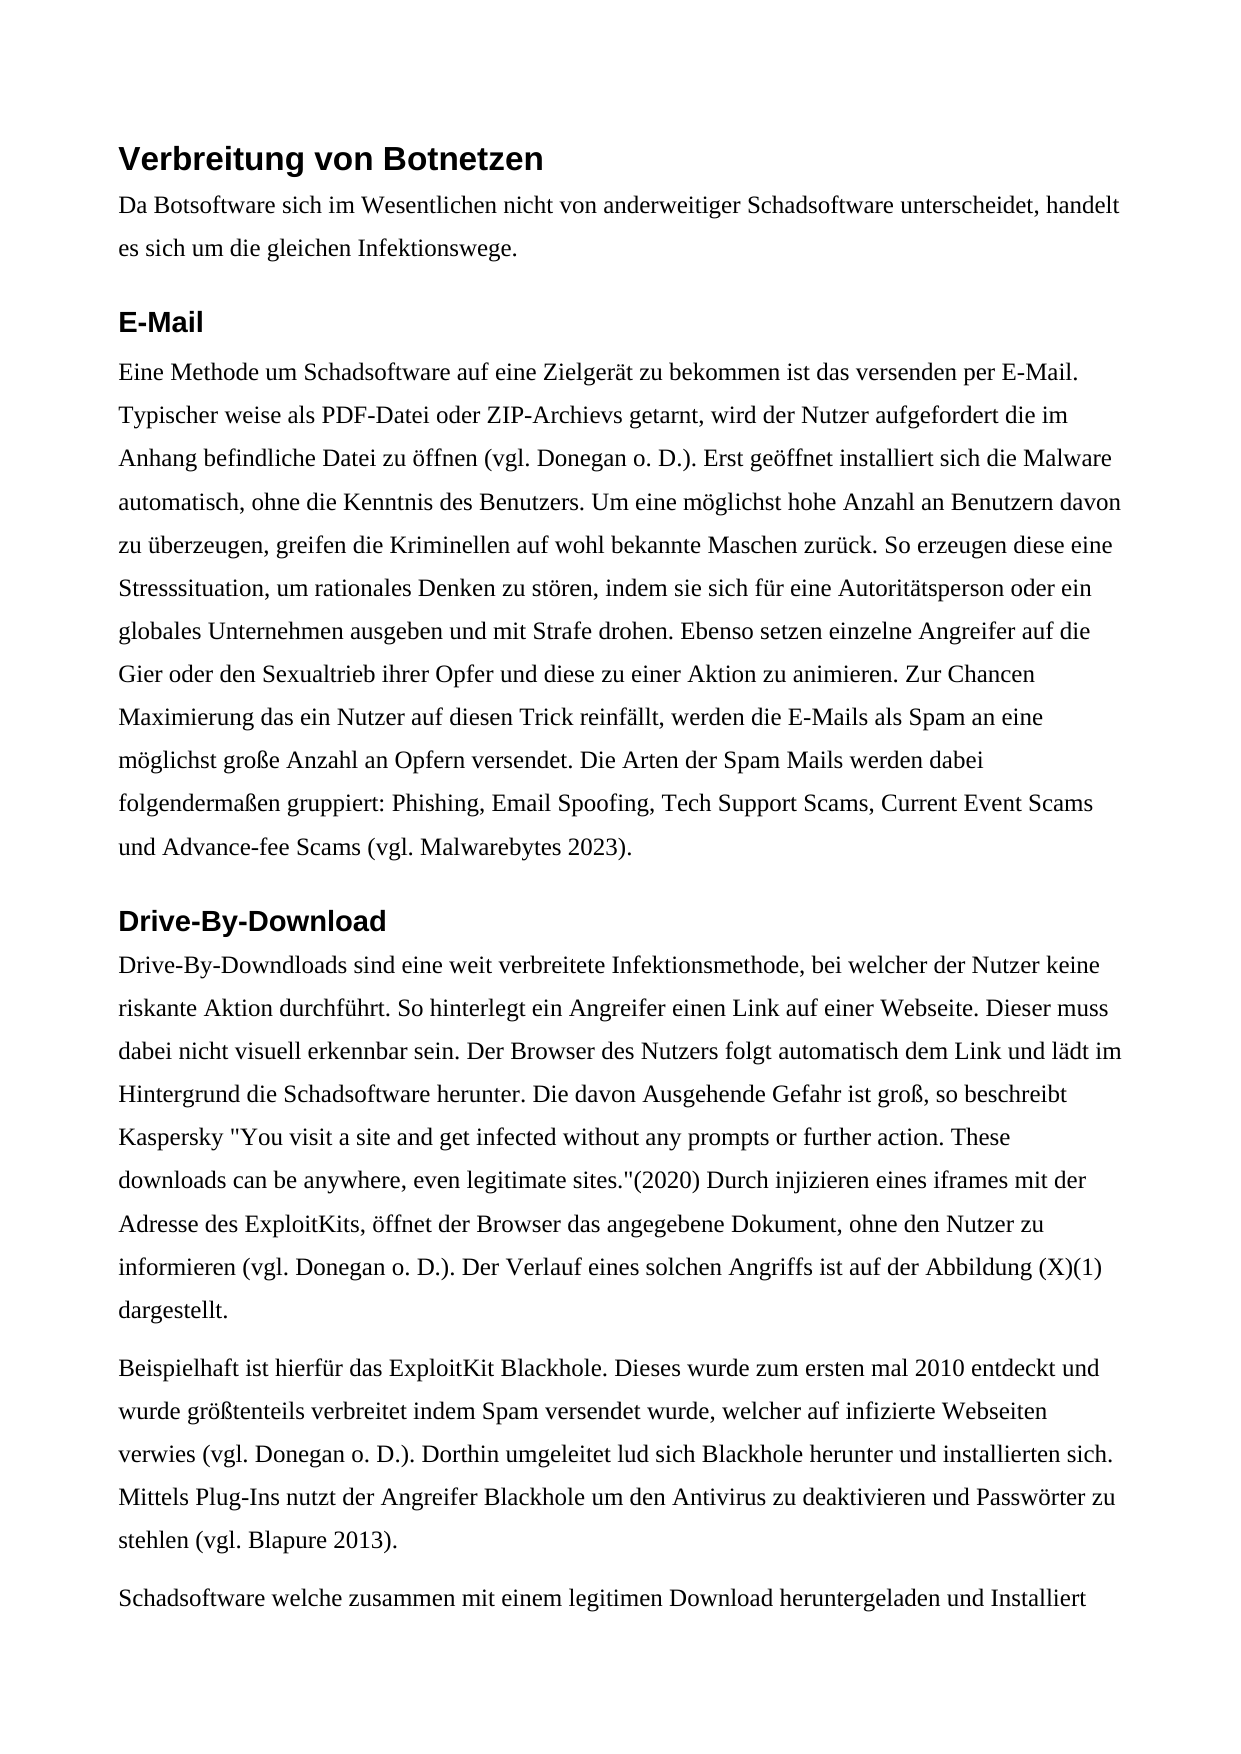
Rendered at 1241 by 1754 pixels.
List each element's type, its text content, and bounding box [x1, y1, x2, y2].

text Beispielhaft ist hierfür das ExploitKit Blackhole. Dieses wurde zum ersten mal 2010 entdeckt und wurde größtenteils verbreitet indem Spam versendet wurde, welcher auf infizierte Webseiten verwies (vgl. Donegan o. D.). Dorthin umgeleitet lud sich Blackhole herunter und installierten sich. Mittels Plug-Ins nutzt der Angreifer Blackhole um den Antivirus zu deaktivieren und Passwörter zu stehlen (vgl. Blapure 2013). [118, 1353, 1122, 1554]
subtitle E-Mail [118, 305, 1122, 339]
text Schadsoftware welche zusammen mit einem legitimen Download heruntergeladen und Installiert [118, 1583, 1122, 1612]
text Eine Methode um Schadsoftware auf eine Zielgerät zu bekommen ist das versenden per E-Mail. Typischer weise als PDF-Datei oder ZIP-Archievs getarnt, wird der Nutzer aufgefordert die im Anhang befindliche Datei zu öffnen (vgl. Donegan o. D.). Erst geöffnet installiert sich die Malware automatisch, ohne die Kenntnis des Benutzers. Um eine möglichst hohe Anzahl an Benutzern davon zu überzeugen, greifen die Kriminellen auf wohl bekannte Maschen zurück. So erzeugen diese eine Stresssituation, um rationales Denken zu stören, indem sie sich für eine Autoritätsperson oder ein globales Unternehmen ausgeben und mit Strafe drohen. Ebenso setzen einzelne Angreifer auf die Gier oder den Sexualtrieb ihrer Opfer und diese zu einer Aktion zu animieren. Zur Chancen Maximierung das ein Nutzer auf diesen Trick reinfällt, werden die E-Mails als Spam an eine möglichst große Anzahl an Opfern versendet. Die Arten der Spam Mails werden dabei folgendermaßen gruppiert: Phishing, Email Spoofing, Tech Support Scams, Current Event Scams und Advance-fee Scams (vgl. Malwarebytes 2023). [118, 357, 1122, 860]
text Da Botsoftware sich im Wesentlichen nicht von anderweitiger Schadsoftware unterscheidet, handelt es sich um die gleichen Infektionswege. [118, 190, 1122, 262]
text Drive-By-Downdloads sind eine weit verbreitete Infektionsmethode, bei welcher der Nutzer keine riskante Aktion durchführt. So hinterlegt ein Angreifer einen Link auf einer Webseite. Dieser muss dabei nicht visuell erkennbar sein. Der Browser des Nutzers folgt automatisch dem Link und lädt im Hintergrund die Schadsoftware herunter. Die davon Ausgehende Gefahr ist groß, so beschreibt Kaspersky "You visit a site and get infected without any prompts or further action. These downloads can be anywhere, even legitimate sites."(2020) Durch injizieren eines iframes mit der Adresse des ExploitKits, öffnet der Browser das angegebene Dokument, ohne den Nutzer zu informieren (vgl. Donegan o. D.). Der Verlauf eines solchen Angriffs ist auf der Abbildung (X)(1) dargestellt. [118, 950, 1122, 1324]
subtitle Verbreitung von Botnetzen [118, 139, 1122, 177]
subtitle Drive-By-Download [118, 904, 1122, 937]
